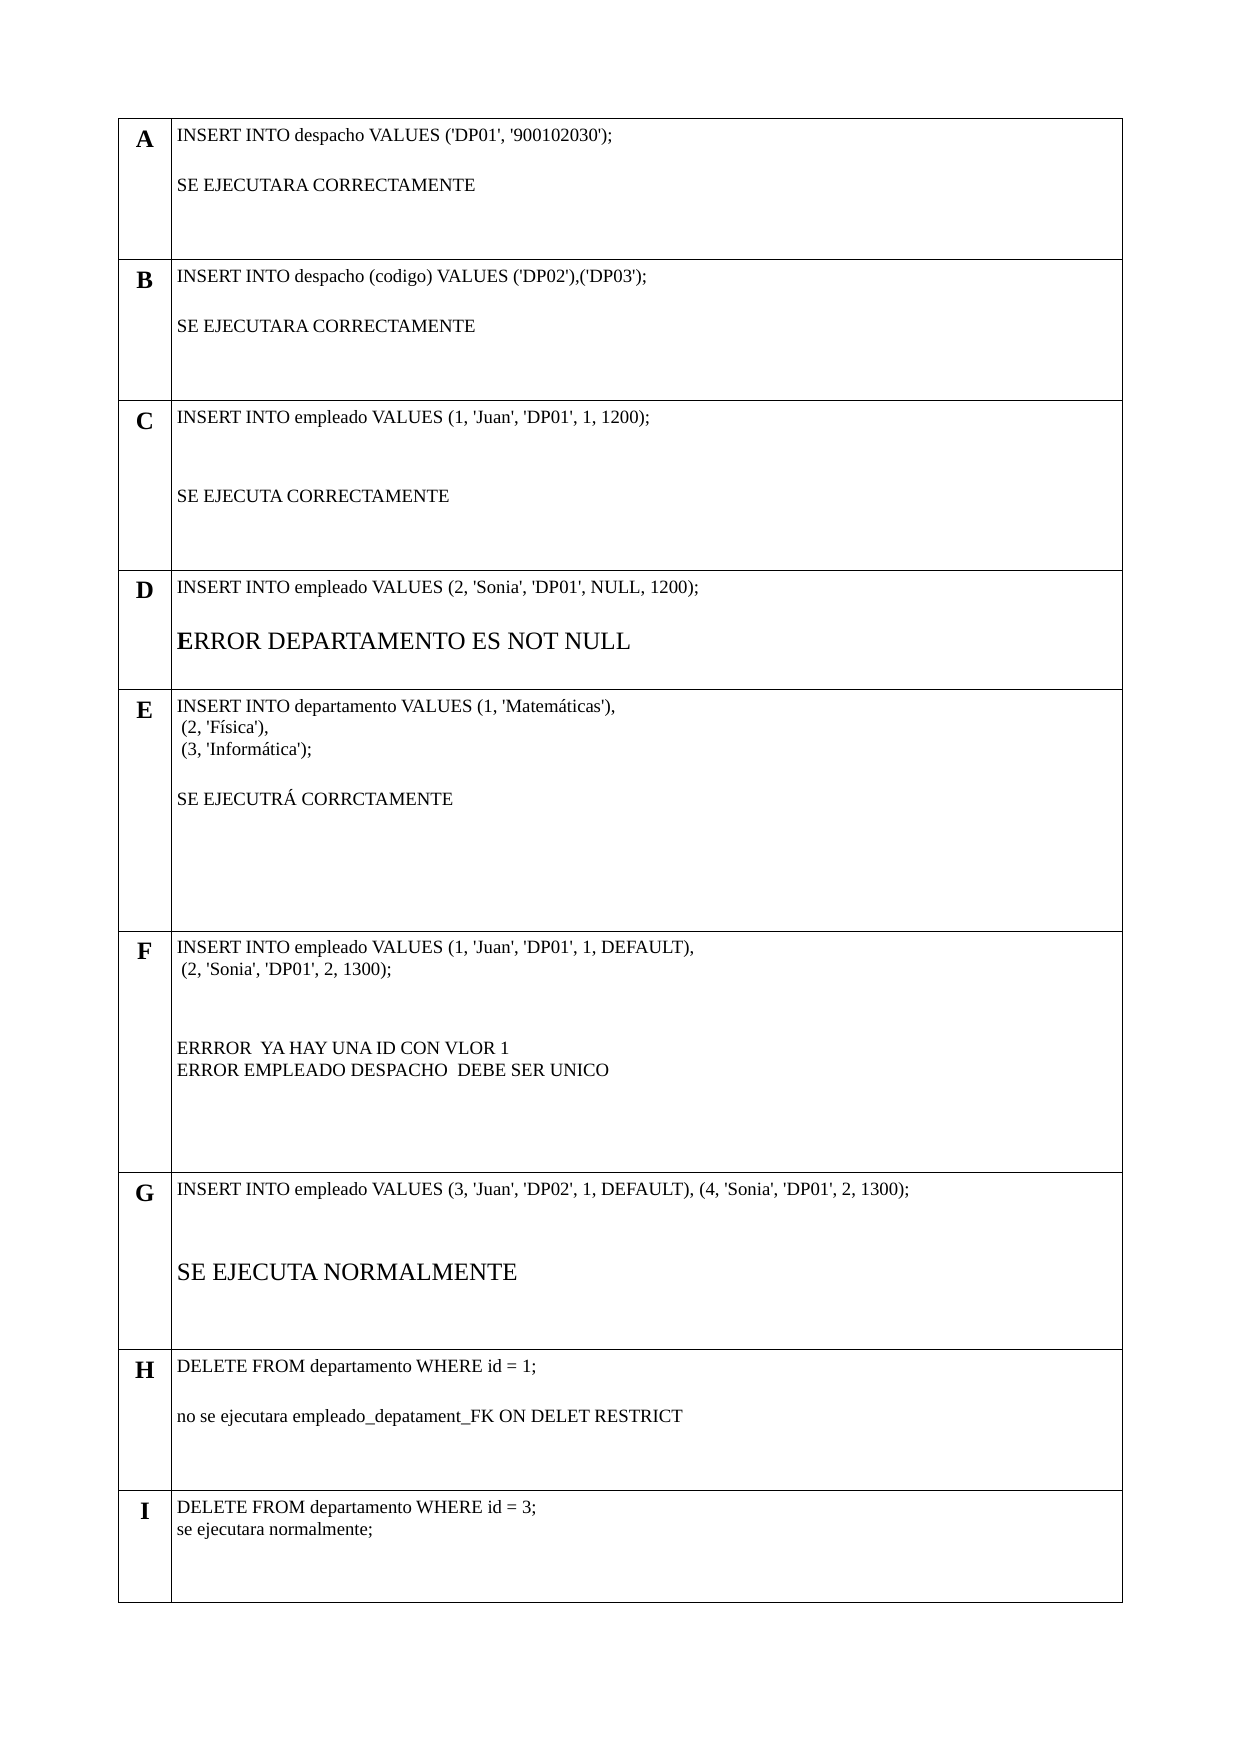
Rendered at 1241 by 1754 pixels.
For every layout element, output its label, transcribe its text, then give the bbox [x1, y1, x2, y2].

table_cell C [119, 401, 171, 570]
table_cell DELETE FROM departamento WHERE id = 3; se ejecutara normalmente; [172, 1491, 1122, 1602]
table_cell H [119, 1350, 171, 1490]
table_cell INSERT INTO empleado VALUES (3, 'Juan', 'DP02', 1, DEFAULT), (4, 'Sonia', 'DP01', 2, 1300); SE EJECUTA NORMALMENTE [172, 1173, 1122, 1349]
table_cell INSERT INTO empleado VALUES (1, 'Juan', 'DP01', 1, DEFAULT), (2, 'Sonia', 'DP01', 2, 1300); ERRROR YA HAY UNA ID CON VLOR 1 ERROR EMPLEADO DESPACHO DEBE SER UNICO [172, 932, 1122, 1172]
table_cell D [119, 571, 171, 689]
table_cell INSERT INTO empleado VALUES (1, 'Juan', 'DP01', 1, 1200); SE EJECUTA CORRECTAMENTE [172, 401, 1122, 570]
table_cell INSERT INTO despacho (codigo) VALUES ('DP02'),('DP03'); SE EJECUTARA CORRECTAMENTE [172, 260, 1122, 400]
table_header A [119, 119, 171, 259]
table_cell G [119, 1173, 171, 1349]
table_cell DELETE FROM departamento WHERE id = 1; no se ejecutara empleado_depatament_FK ON DELET RESTRICT [172, 1350, 1122, 1490]
table_cell INSERT INTO departamento VALUES (1, 'Matemáticas'), (2, 'Física'), (3, 'Informática'); SE EJECUTRÁ CORRCTAMENTE [172, 690, 1122, 931]
table_cell E [119, 690, 171, 931]
table_cell INSERT INTO empleado VALUES (2, 'Sonia', 'DP01', NULL, 1200); ERROR DEPARTAMENTO ES NOT NULL [172, 571, 1122, 689]
table_cell B [119, 260, 171, 400]
table_cell F [119, 932, 171, 1172]
table_cell I [119, 1491, 171, 1602]
table_header INSERT INTO despacho VALUES ('DP01', '900102030'); SE EJECUTARA CORRECTAMENTE [172, 119, 1122, 259]
